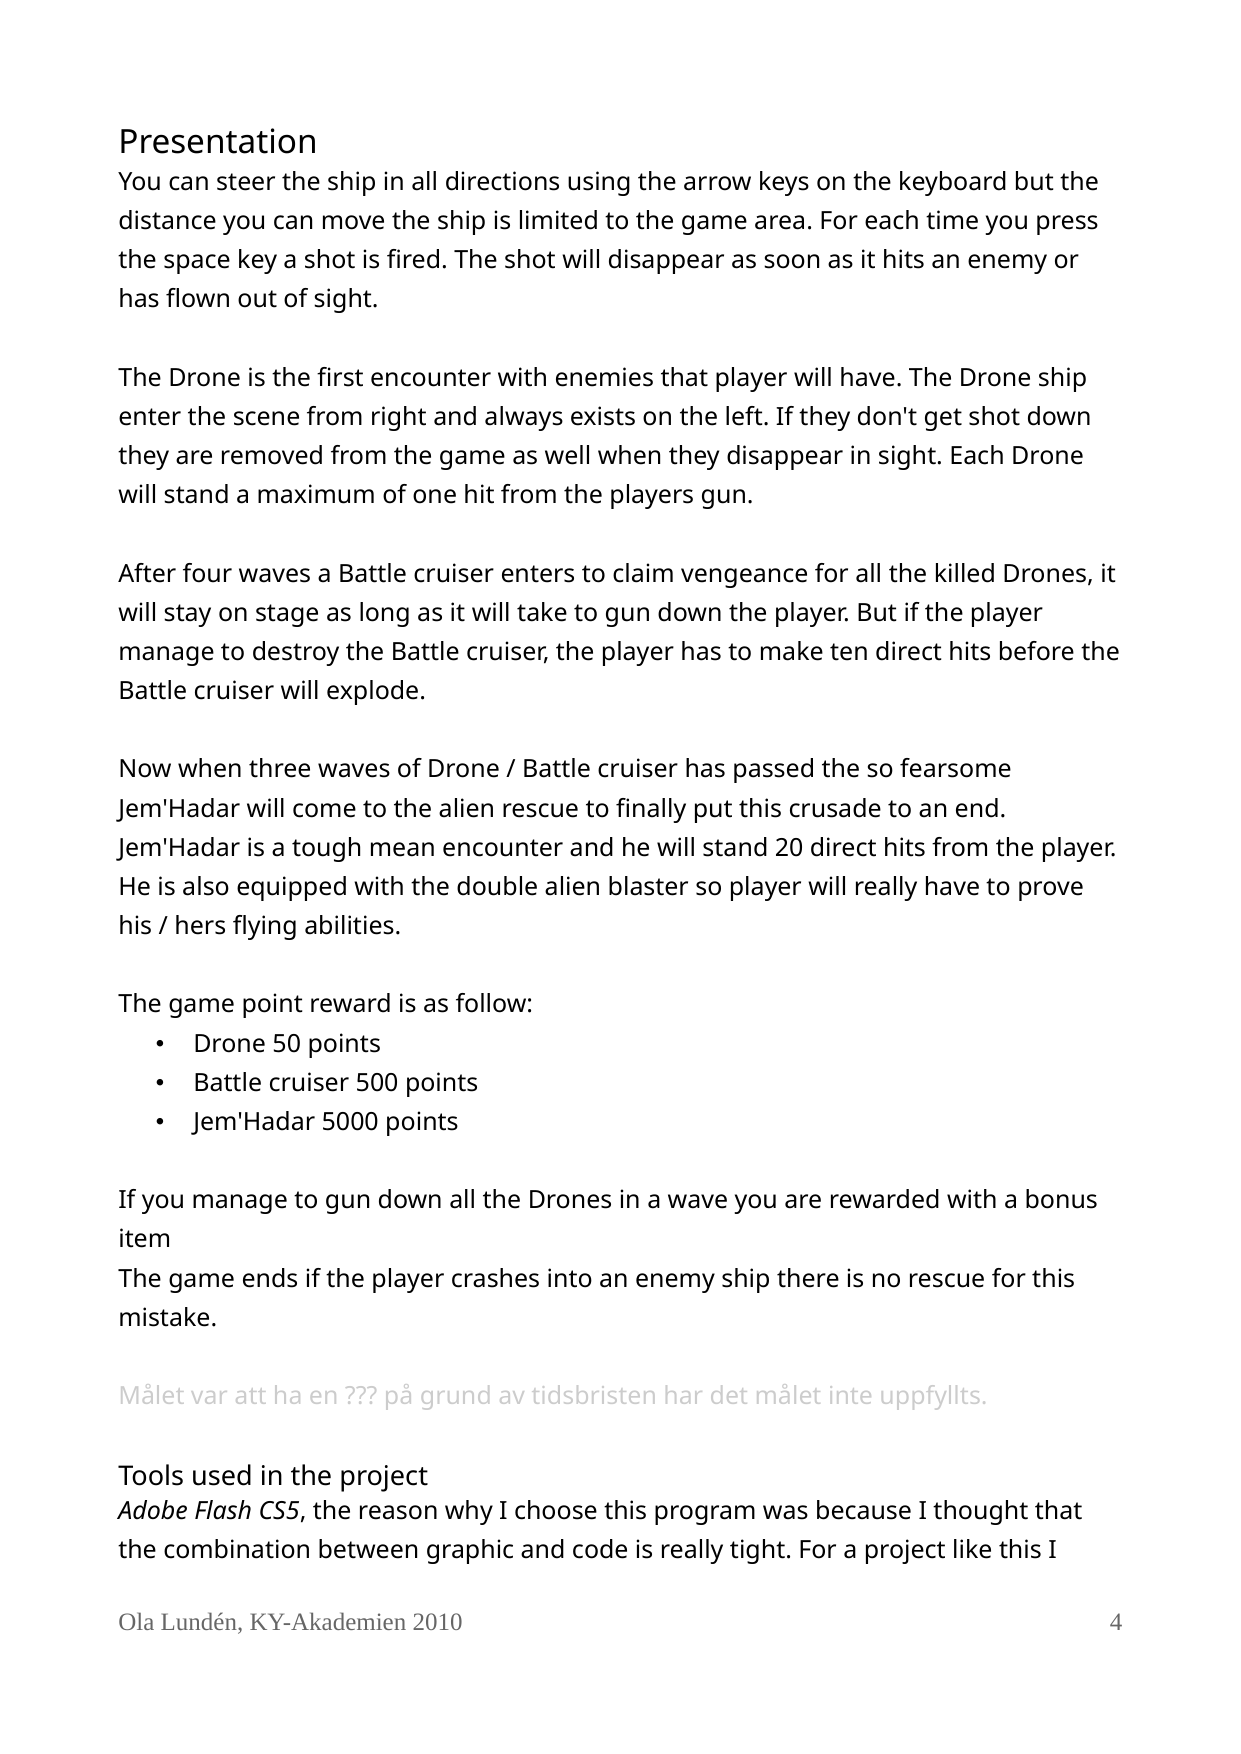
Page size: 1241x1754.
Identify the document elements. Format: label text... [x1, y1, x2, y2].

text After four waves a Battle cruiser enters to claim vengeance for all the killed Drones, it will stay on stage as long as it will take to gun down the player. But if the player manage to destroy the Battle cruiser, the player has to make ten direct hits before the Battle cruiser will explode. [118, 555, 1122, 707]
text Now when three waves of Drone / Battle cruiser has passed the so fearsome Jem'Hadar will come to the alien rescue to finally put this crusade to an end. Jem'Hadar is a tough mean encounter and he will stand 20 direct hits from the player. He is also equipped with the double alien blaster so player will really have to prove his / hers flying abilities. [118, 751, 1122, 942]
text The Drone is the first encounter with enemies that player will have. The Drone ship enter the scene from right and always exists on the left. If they don't get shot down they are removed from the game as well when they disappear in sight. Each Drone will stand a maximum of one hit from the players gun. [118, 359, 1122, 511]
text Målet var att ha en ??? på grund av tidsbristen har det målet inte uppfyllts. [118, 1378, 1122, 1412]
text Adobe Flash CS5, the reason why I choose this program was because I thought that the combination between graphic and code is really tight. For a project like this I [118, 1493, 1122, 1566]
list Battle cruiser 500 points [156, 1064, 1122, 1098]
text Presentation [118, 118, 1122, 163]
text If you manage to gun down all the Drones in a wave you are rewarded with a bonus item [118, 1182, 1122, 1255]
text Tools used in the project [118, 1456, 1122, 1493]
text You can steer the ship in all directions using the arrow keys on the keyboard but the distance you can move the ship is limited to the game area. For each time you press the space key a shot is fired. The shot will disappear as soon as it hits an enemy or has flown out of sight. [118, 163, 1122, 315]
text The game point reward is as follow: [118, 986, 1122, 1020]
list Jem'Hadar 5000 points [156, 1103, 1122, 1138]
list Drone 50 points [156, 1025, 1122, 1059]
text The game ends if the player crashes into an enemy ship there is no rescue for this mistake. [118, 1260, 1122, 1333]
